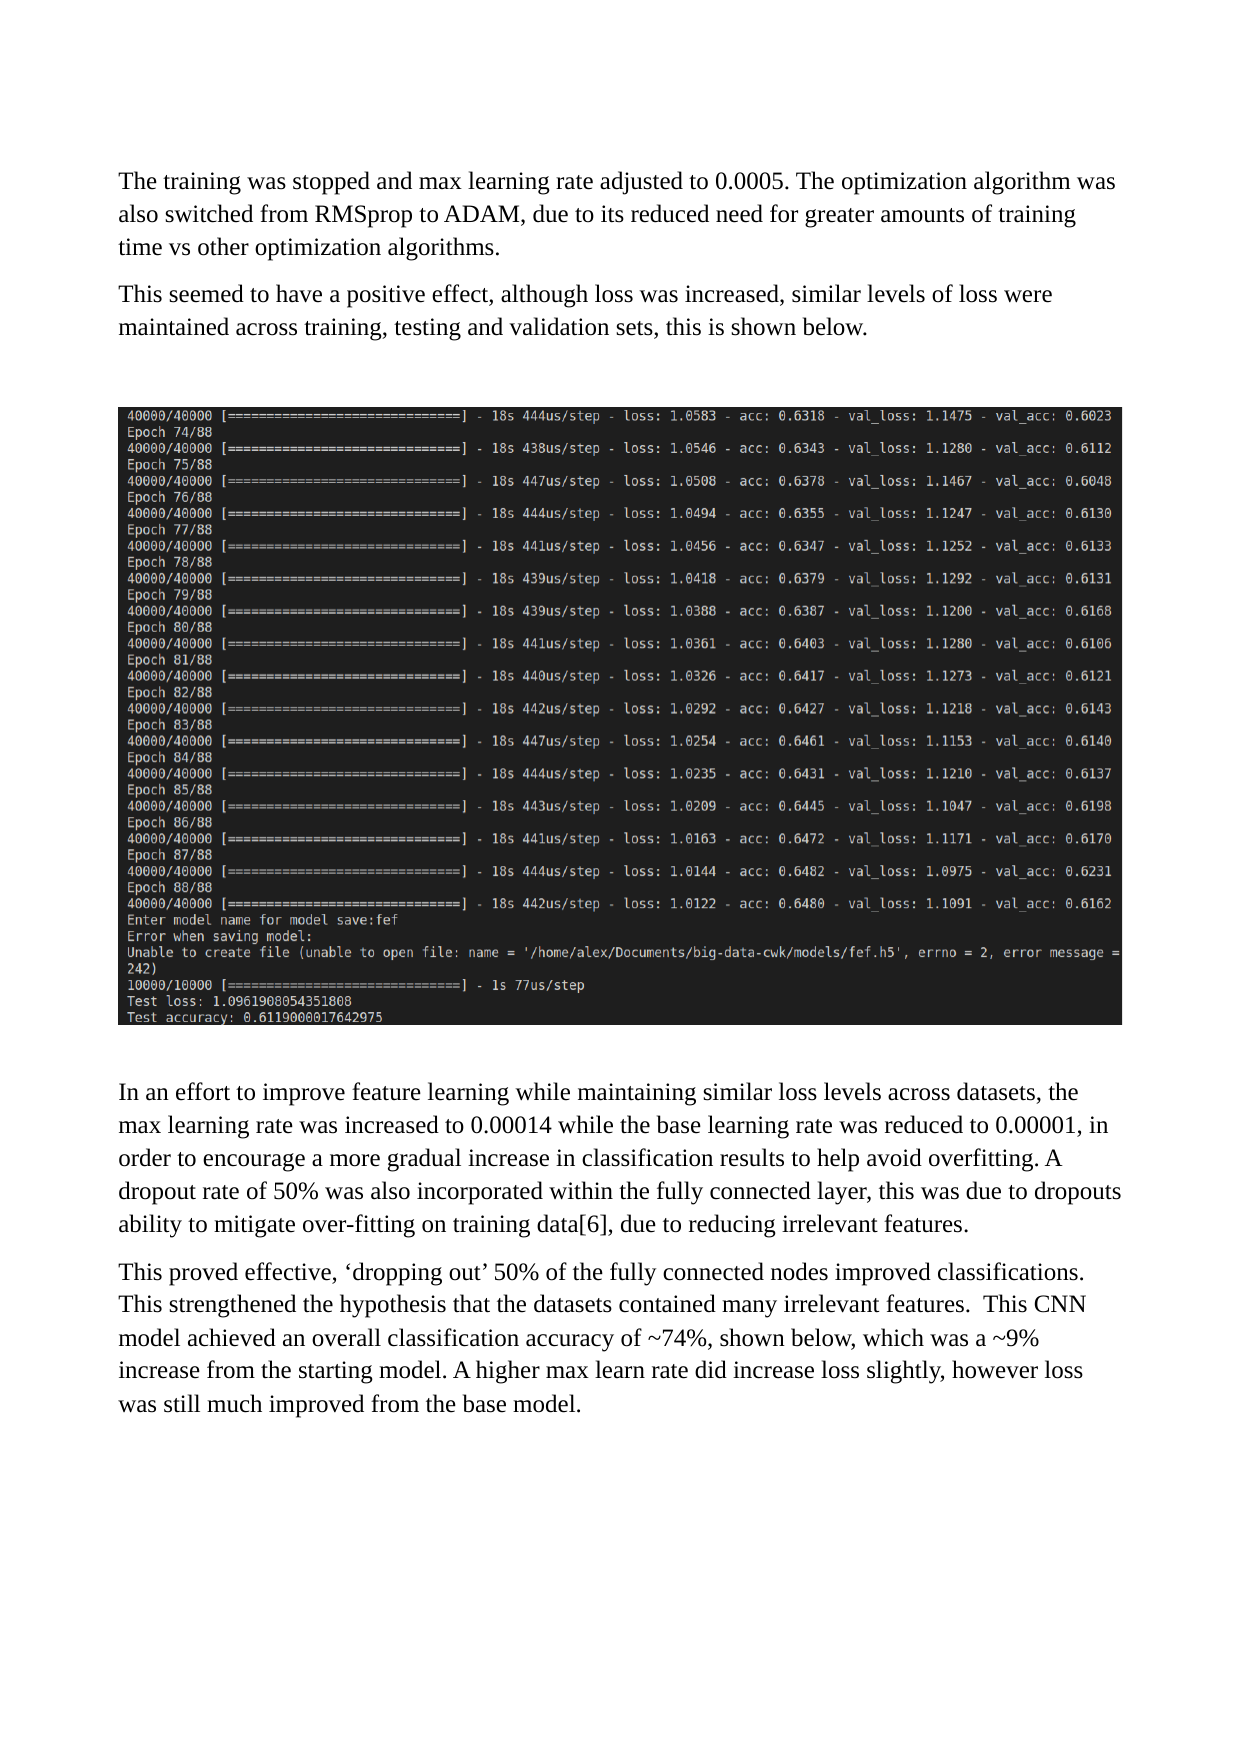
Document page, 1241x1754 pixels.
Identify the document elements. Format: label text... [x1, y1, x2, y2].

text The training was stopped and max learning rate adjusted to 0.0005. The optimization algorithm was also switched from RMSprop to ADAM, due to its reduced need for greater amounts of training time vs other optimization algorithms. [118, 166, 1122, 261]
text This seemed to have a positive effect, although loss was increased, similar levels of loss were maintained across training, testing and validation sets, this is shown below. [118, 279, 1122, 341]
text This proved effective, ‘dropping out’ 50% of the fully connected nodes improved classifications. This strengthened the hypothesis that the datasets contained many irrelevant features. This CNN model achieved an overall classification accuracy of ~74%, shown below, which was a ~9% increase from the starting model. A higher max learn rate did increase loss slightly, however loss was still much improved from the base model. [118, 1257, 1122, 1417]
text In an effort to improve feature learning while maintaining similar loss levels across datasets, the max learning rate was increased to 0.00014 while the base learning rate was reduced to 0.00001, in order to encourage a more gradual increase in classification results to help avoid overfitting. A dropout rate of 50% was also incorporated within the fully connected layer, this was due to dropouts ability to mitigate over-fitting on training data[6], due to reducing irrelevant features. [118, 1077, 1122, 1238]
picture [118, 407, 1123, 1025]
